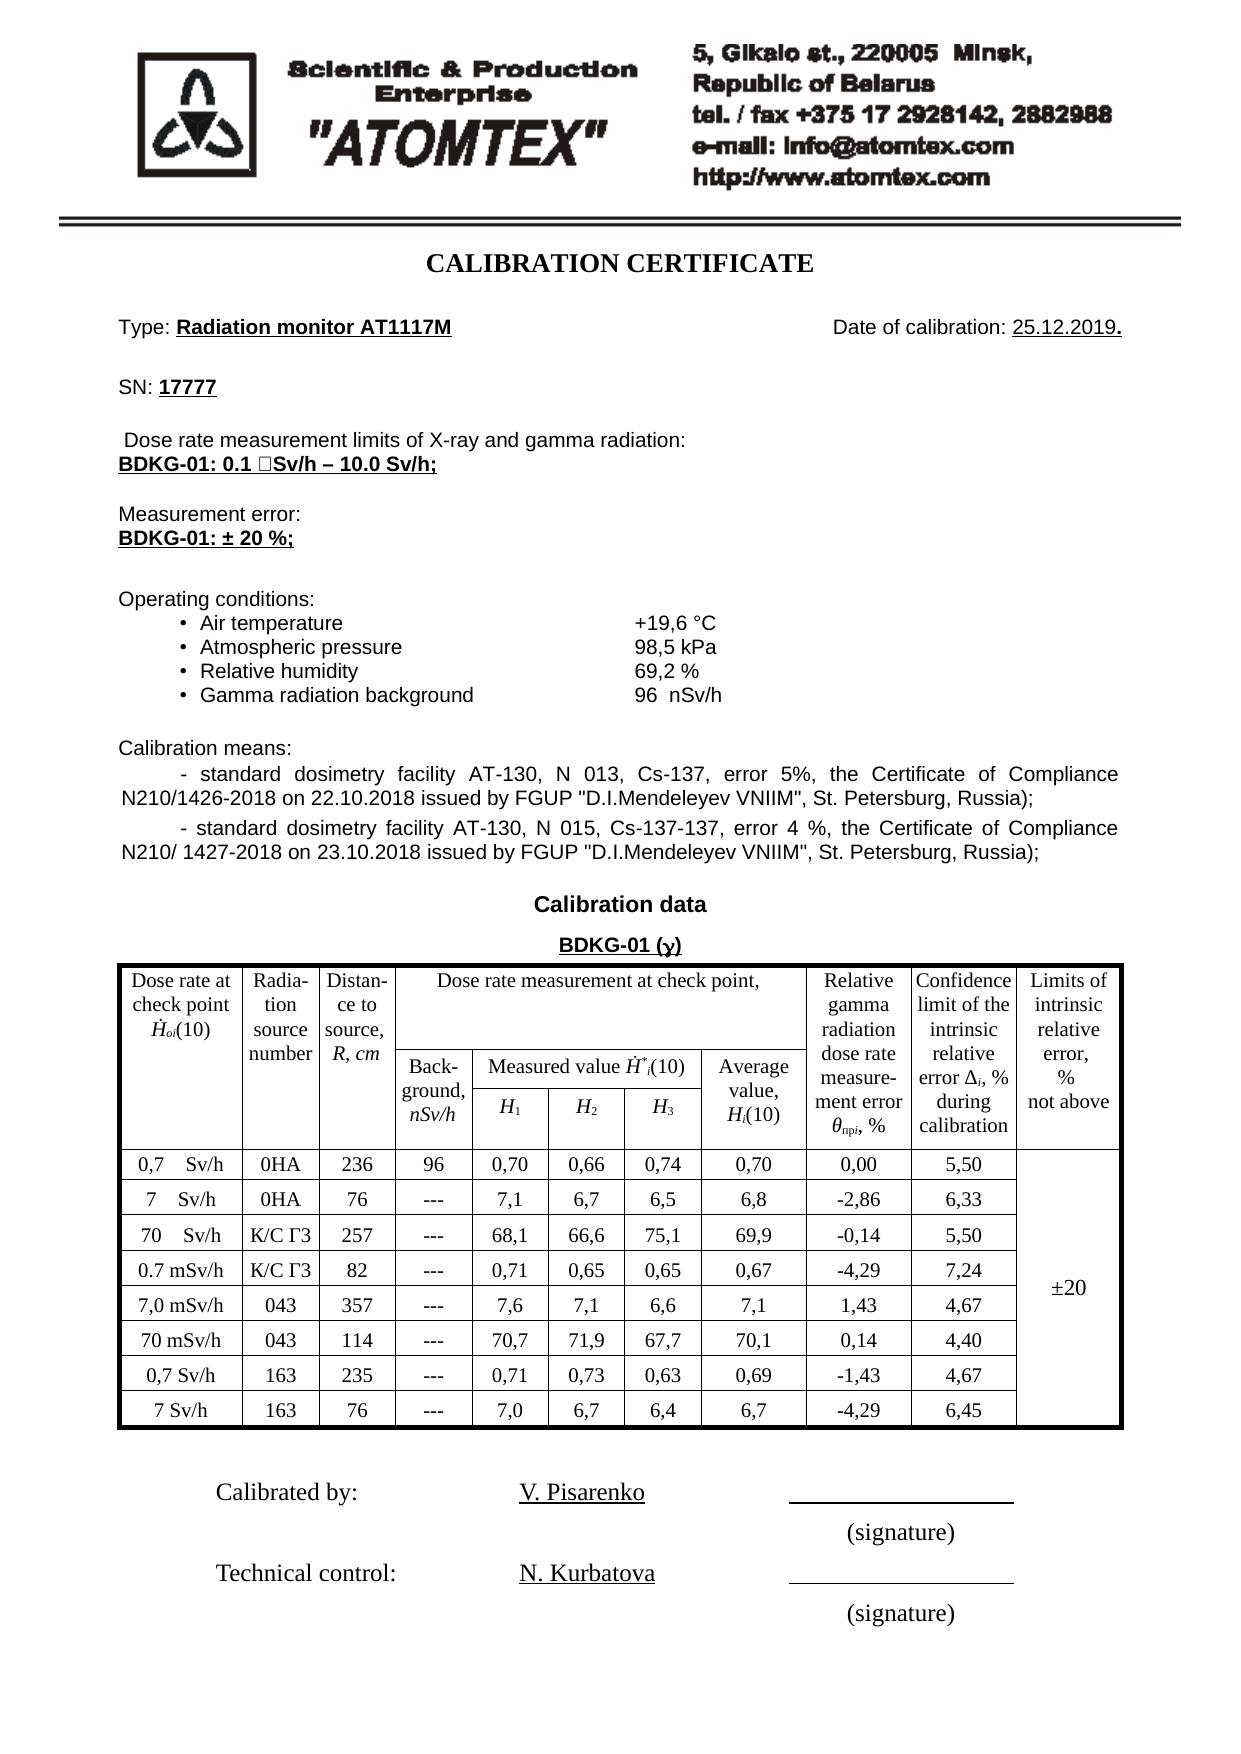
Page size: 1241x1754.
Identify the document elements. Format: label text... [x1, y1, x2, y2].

table_cell 0НА [243, 1180, 319, 1214]
table_cell 0,14 [807, 1321, 911, 1355]
table_cell 69,9 [702, 1215, 806, 1249]
table_cell 0,65 [625, 1251, 701, 1284]
table_cell 70 mSv/h [122, 1321, 242, 1355]
list Atmospheric pressure 98,5 kPa [179, 634, 1122, 658]
list Relative humidity 69,2 % [179, 658, 1122, 683]
picture [59, 44, 1182, 248]
table_cell 75,1 [625, 1215, 701, 1249]
table_cell --- [396, 1180, 472, 1214]
text Measurement error: [118, 502, 1122, 526]
table_cell 0,65 [549, 1251, 624, 1284]
table_cell 043 [243, 1321, 319, 1355]
table_cell 0,74 [625, 1150, 701, 1179]
table_cell 4,67 [912, 1286, 1016, 1320]
table_cell --- [396, 1251, 472, 1284]
table_cell К/С Г3 [243, 1215, 319, 1249]
table_cell 0,69 [702, 1356, 806, 1390]
table_cell --- [396, 1391, 472, 1425]
text Calibration data [118, 891, 1122, 917]
table_cell 0,71 [473, 1356, 548, 1390]
table_cell 66,6 [549, 1215, 624, 1249]
table_cell 70,1 [702, 1321, 806, 1355]
table_cell 6,8 [702, 1180, 806, 1214]
table_cell 82 [320, 1251, 395, 1284]
table_cell (signature) [771, 1512, 1030, 1552]
table_cell 0,7 Sv/h [122, 1150, 242, 1179]
table_cell 7 Sv/h [122, 1391, 242, 1425]
table_cell [210, 1512, 513, 1552]
list Gamma radiation background 96 nSv/h [179, 683, 1122, 707]
table_cell 0,70 [702, 1150, 806, 1179]
table_cell Dose rate measurement at check point, [396, 968, 806, 1049]
table_cell 6,4 [625, 1391, 701, 1425]
table_cell -0,14 [807, 1215, 911, 1249]
table_cell 5,50 [912, 1150, 1016, 1179]
table_cell К/С Г3 [243, 1251, 319, 1284]
table_cell 71,9 [549, 1321, 624, 1355]
table_cell 0,73 [549, 1356, 624, 1390]
table_cell 6,6 [625, 1286, 701, 1320]
table_cell 043 [243, 1286, 319, 1320]
table_cell 7 Sv/h [122, 1180, 242, 1214]
table_cell 96 [396, 1150, 472, 1179]
table_cell 4,40 [912, 1321, 1016, 1355]
table_header BDKG-01 () [119, 917, 1121, 963]
table_header - standard dosimetry facility AT-130, N 013, Cs-137, error 5%, the Certificate of Compliance N210/1426-2018 on 22.10.2018 issued by FGUP "D.I.Mendeleyev VNIIM", St. Petersburg, Russia); [118, 759, 1122, 813]
text Calibration means: [118, 735, 1122, 759]
table_cell Confidence limit of the intrinsic relative error Δi, % during calibration [912, 968, 1016, 1149]
table_cell 6,45 [912, 1391, 1016, 1425]
table_cell 0,63 [625, 1356, 701, 1390]
table_cell 6,5 [625, 1180, 701, 1214]
table_cell 357 [320, 1286, 395, 1320]
table_header Dose rate measurement limits of X-ray and gamma radiation: [118, 428, 1063, 452]
table_cell H2 [549, 1089, 624, 1149]
table_cell 70,7 [473, 1321, 548, 1355]
table_cell 6,33 [912, 1180, 1016, 1214]
table_cell 5,50 [912, 1215, 1016, 1249]
table_cell Relative gamma radiation dose rate measure-ment error θпрi, % [807, 968, 911, 1149]
table_cell --- [396, 1286, 472, 1320]
table_cell Radia-tion source number [243, 968, 319, 1149]
table_cell 163 [243, 1356, 319, 1390]
table_cell Back-ground, nSv/h [396, 1050, 472, 1149]
table_cell 7,0 [473, 1391, 548, 1425]
table_cell 0,70 [473, 1150, 548, 1179]
table_cell --- [396, 1321, 472, 1355]
table_cell 0,71 [473, 1251, 548, 1284]
table_cell H3 [625, 1089, 701, 1149]
list Air temperature +19,6 °C [179, 610, 1122, 634]
table_cell Average value, Hi(10) [702, 1050, 806, 1149]
table_cell 67,7 [625, 1321, 701, 1355]
table_cell -1,43 [807, 1356, 911, 1390]
table_cell Distan-ce to source, R, сm [320, 968, 395, 1149]
text Type: Radiation monitor AT1117M Date of calibration: 25.12.2019. [118, 315, 1122, 339]
table_header BDKG-01: ± 20 %; [118, 526, 1063, 550]
table_cell [210, 1592, 513, 1632]
table_cell Measured value Ḣ*i(10) [473, 1050, 701, 1088]
table_cell 0.7 mSv/h [122, 1251, 242, 1284]
table_cell --- [396, 1356, 472, 1390]
table_header [771, 1471, 1030, 1512]
table_cell 0,7 Sv/h [122, 1356, 242, 1390]
table_cell 0,67 [702, 1251, 806, 1284]
table_cell --- [396, 1215, 472, 1249]
table_cell 6,7 [549, 1391, 624, 1425]
table_cell 76 [320, 1180, 395, 1214]
table_cell 257 [320, 1215, 395, 1249]
table_header - standard dosimetry facility AT-130, N 015, Cs-137-137, error 4 %, the Certificate of Compliance N210/ 1427-2018 on 23.10.2018 issued by FGUP "D.I.Mendeleyev VNIIM", St. Petersburg, Russia); [118, 813, 1122, 867]
table_cell Dose rate at check point Ḣoi(10) [122, 968, 242, 1149]
table_cell 0,66 [549, 1150, 624, 1179]
text SN: 17777 [118, 375, 1122, 399]
table_cell 7,0 mSv/h [122, 1286, 242, 1320]
table_cell -4,29 [807, 1391, 911, 1425]
table_cell Limits of intrinsic relative error, % not above [1017, 968, 1119, 1149]
table_cell 7,24 [912, 1251, 1016, 1284]
table_cell H1 [473, 1089, 548, 1149]
table_cell 1,43 [807, 1286, 911, 1320]
table_cell 7,1 [549, 1286, 624, 1320]
table_cell 7,1 [473, 1180, 548, 1214]
table_cell 235 [320, 1356, 395, 1390]
text 03: ± 20 %БД [118, 476, 1122, 502]
table_header V. Pisarenko [514, 1471, 771, 1512]
table_cell N. Kurbatova [514, 1552, 771, 1592]
table_cell ±20 [1017, 1150, 1119, 1425]
table_cell 0,00 [807, 1150, 911, 1179]
table_cell 7,1 [702, 1286, 806, 1320]
table_cell [514, 1592, 771, 1632]
table_cell 6,7 [702, 1391, 806, 1425]
text CALIBRATION CERTIFICATE [118, 248, 1122, 279]
table_cell 4,67 [912, 1356, 1016, 1390]
table_cell 6,7 [549, 1180, 624, 1214]
table_cell 7,6 [473, 1286, 548, 1320]
table_cell [514, 1512, 771, 1552]
table_cell 0НА [243, 1150, 319, 1179]
text Operating conditions: [118, 586, 1122, 610]
table_cell [771, 1552, 1030, 1592]
table_cell 114 [320, 1321, 395, 1355]
table_cell -2,86 [807, 1180, 911, 1214]
table_cell 70 Sv/h [122, 1215, 242, 1249]
table_cell (signature) [771, 1592, 1030, 1632]
table_cell 163 [243, 1391, 319, 1425]
table_cell Technical control: [210, 1552, 513, 1592]
table_cell -4,29 [807, 1251, 911, 1284]
table_cell 236 [320, 1150, 395, 1179]
table_header BDKG-01: 0.1 Sv/h – 10.0 Sv/h; [118, 452, 1063, 476]
table_cell 68,1 [473, 1215, 548, 1249]
table_header Calibrated by: [210, 1471, 513, 1512]
table_cell 76 [320, 1391, 395, 1425]
